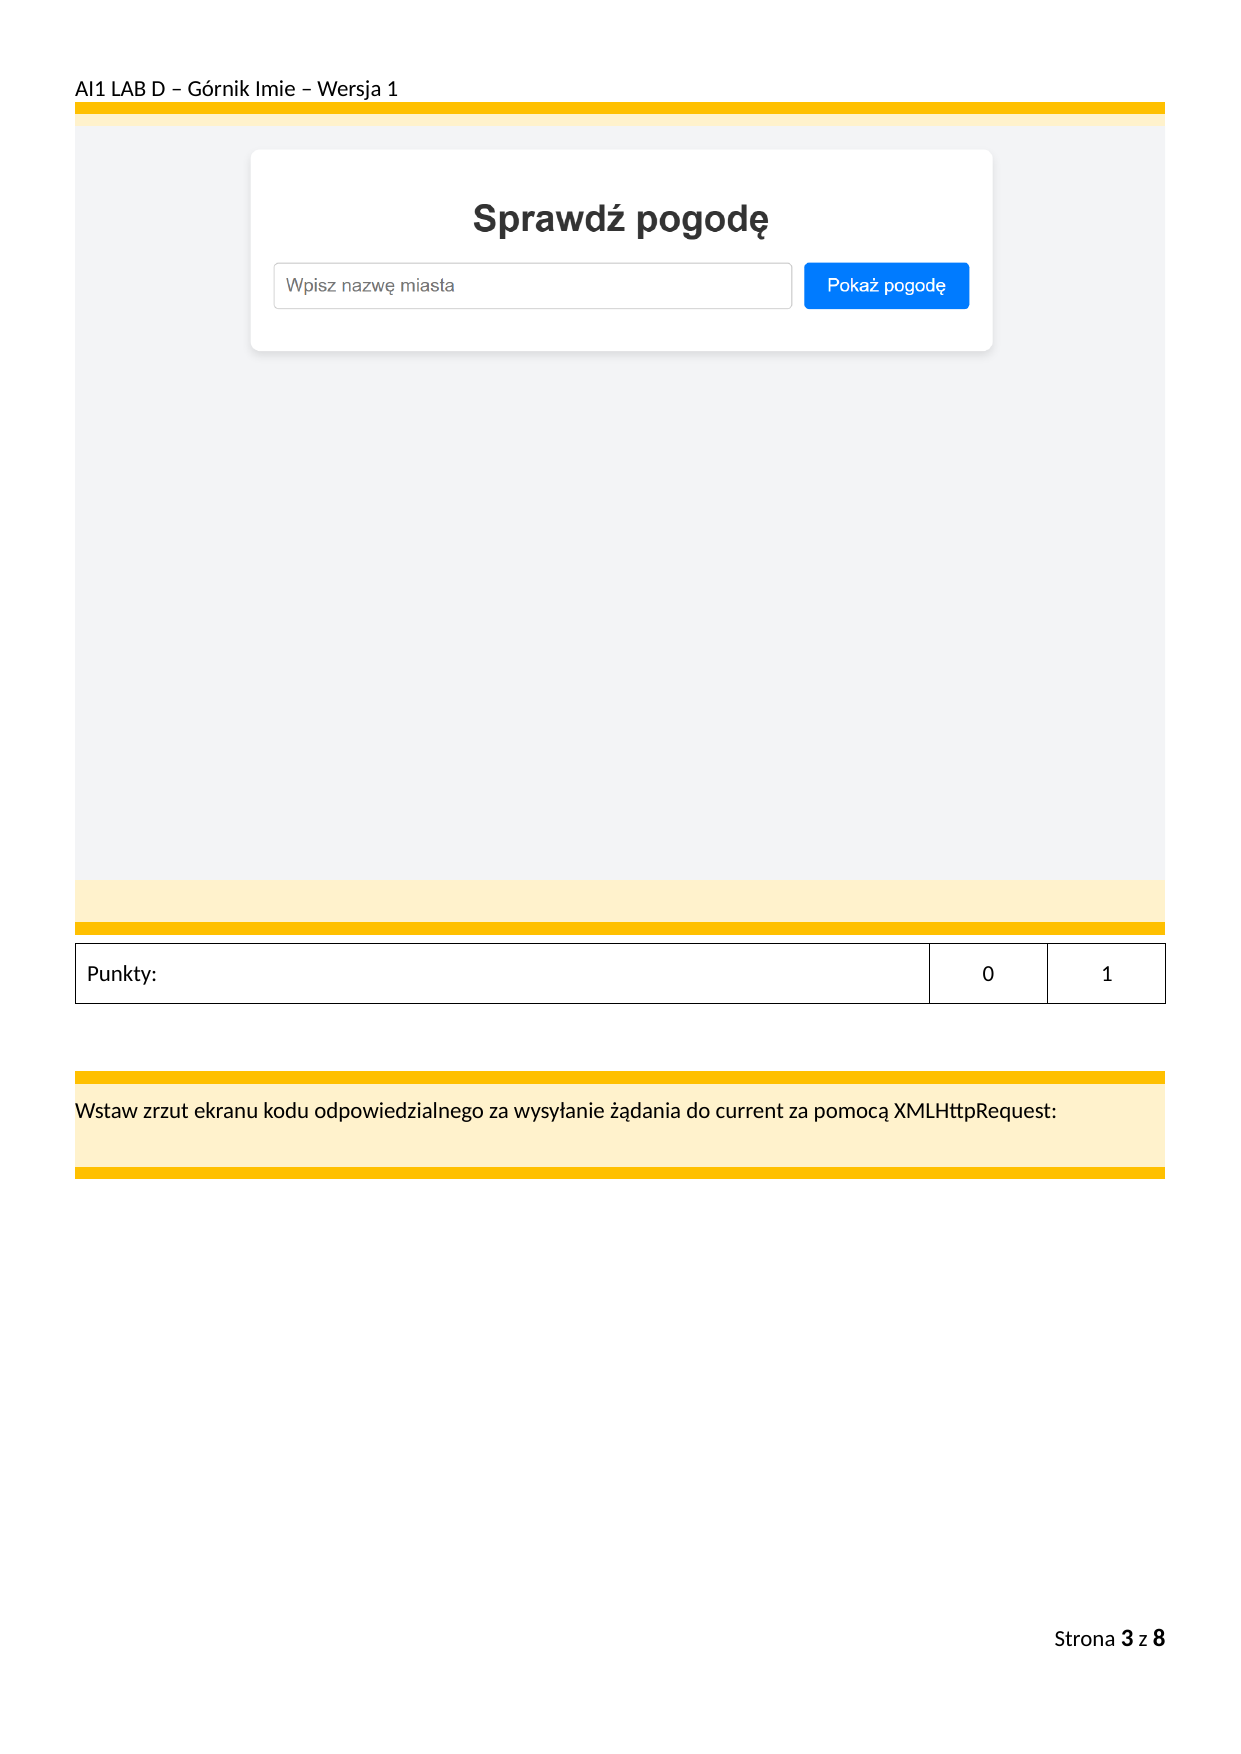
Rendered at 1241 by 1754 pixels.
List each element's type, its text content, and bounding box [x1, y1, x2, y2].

table_header 1 [1048, 944, 1165, 1002]
text Wstaw zrzut ekranu kodu odpowiedzialnego za wysyłanie żądania do current za pomocą XMLHttpRequest: [75, 1084, 1165, 1101]
picture [75, 126, 1166, 880]
table_header Punkty: [76, 944, 929, 1002]
table_header 0 [930, 944, 1047, 1002]
